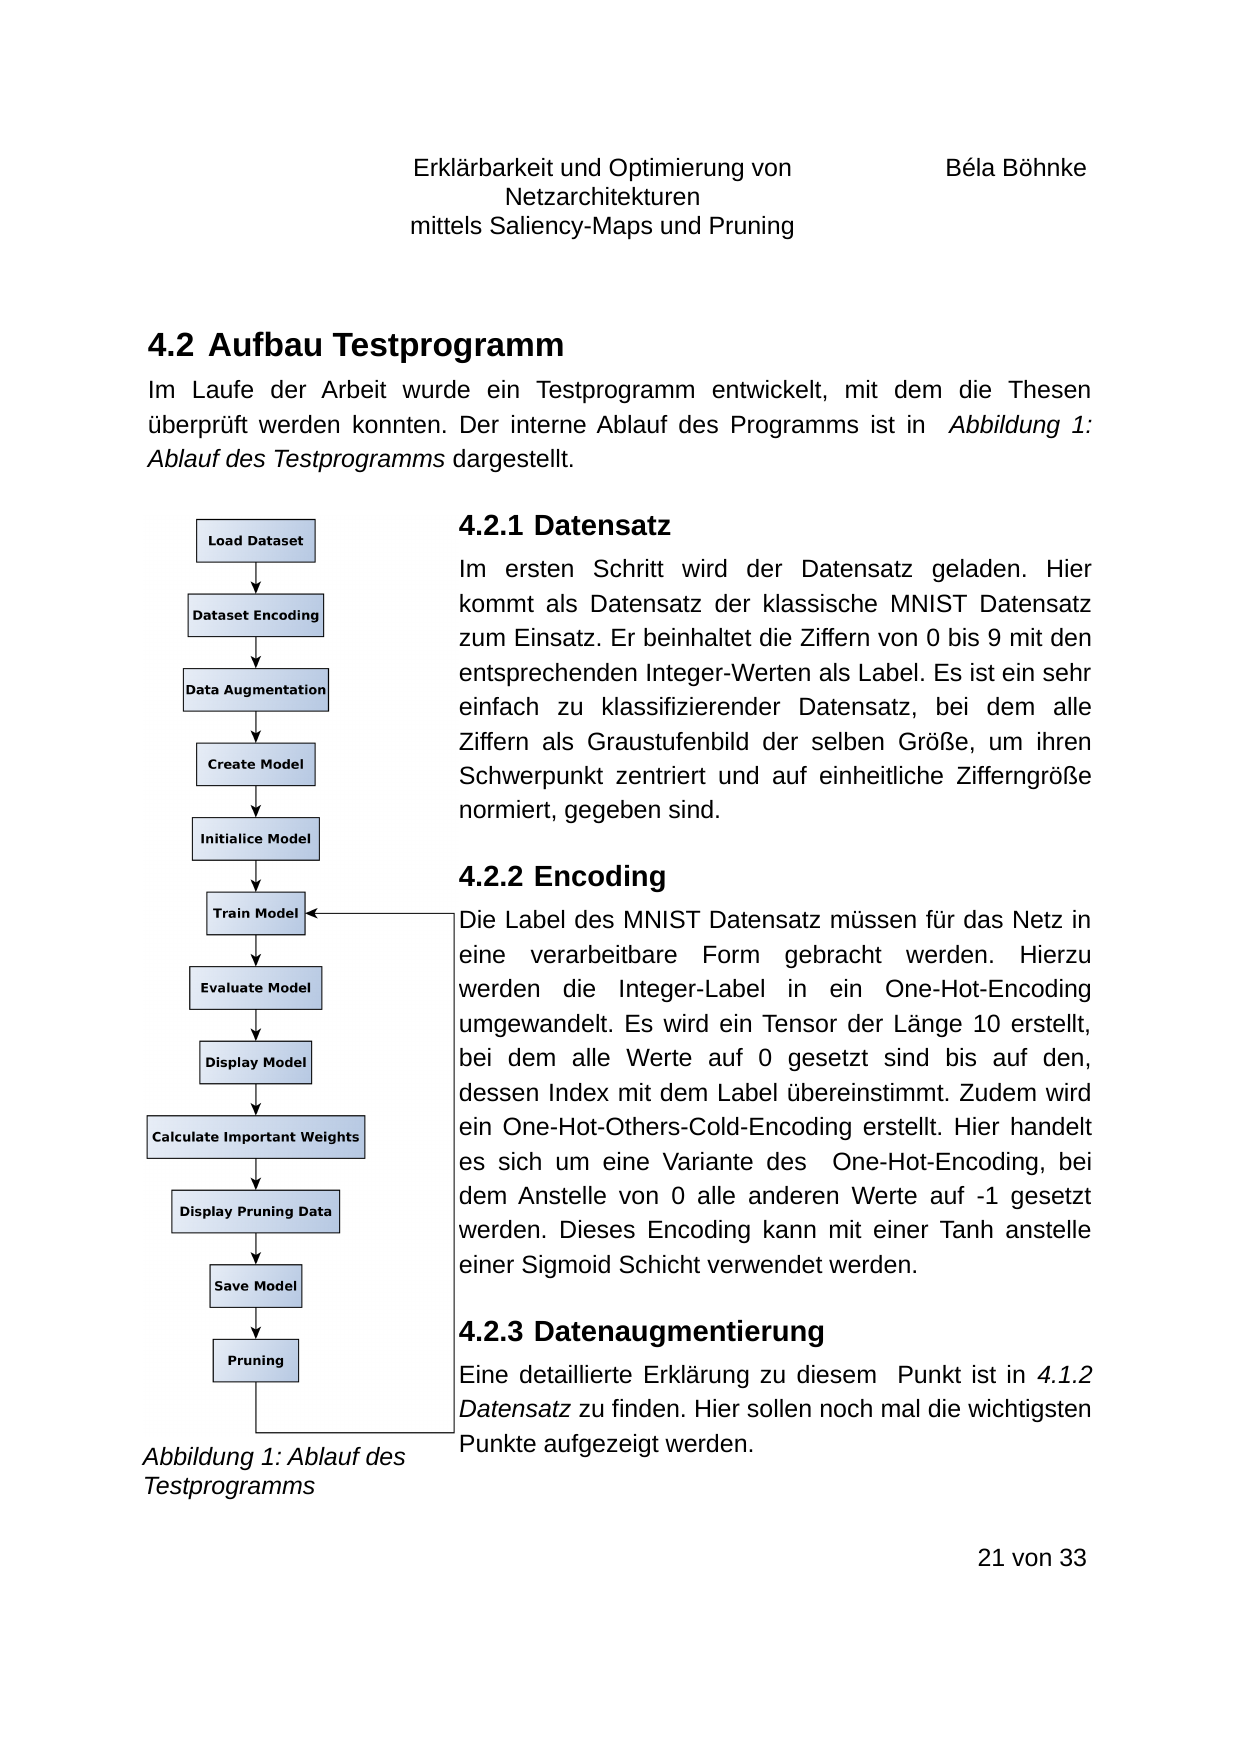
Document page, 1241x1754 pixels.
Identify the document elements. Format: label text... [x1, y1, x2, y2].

text Eine detaillierte Erklärung zu diesem Punkt ist in 4.1.2 Datensatz zu finden. Hier sollen noch mal die wichtigsten Punkte aufgezeigt werden. [459, 1360, 1093, 1457]
text Die Label des MNIST Datensatz müssen für das Netz in eine verarbeitbare Form gebracht werden. Hierzu werden die Integer-Label in ein One-Hot-Encoding umgewandelt. Es wird ein Tensor der Länge 10 erstellt, bei dem alle Werte auf 0 gesetzt sind bis auf den, dessen Index mit dem Label übereinstimmt. Zudem wird ein One-Hot-Others-Cold-Encoding erstellt. Hier handelt es sich um eine Variante des One-Hot-Encoding, bei dem Anstelle von 0 alle anderen Werte auf -1 gesetzt werden. Dieses Encoding kann mit einer Tanh anstelle einer Sigmoid Schicht verwendet werden. [459, 905, 1093, 1279]
text Abbildung 1: Ablauf des Testprogramms [143, 1437, 459, 1500]
picture [142, 515, 459, 1437]
subtitle Aufbau Testprogramm [148, 324, 1093, 363]
subtitle Datenaugmentierung [459, 1314, 1093, 1347]
subtitle Datensatz [143, 503, 1093, 542]
subtitle Encoding [459, 859, 1093, 893]
text Im ersten Schritt wird der Datensatz geladen. Hier kommt als Datensatz der klassische MNIST Datensatz zum Einsatz. Er beinhaltet die Ziffern von 0 bis 9 mit den entsprechenden Integer-Werten als Label. Es ist ein sehr einfach zu klassifizierender Datensatz, bei dem alle Ziffern als Graustufenbild der selben Größe, um ihren Schwerpunkt zentriert und auf einheitliche Zifferngröße normiert, gegeben sind. [459, 554, 1093, 824]
text Im Laufe der Arbeit wurde ein Testprogramm entwickelt, mit dem die Thesen überprüft werden konnten. Der interne Ablauf des Programms ist in Abbildung 1: Ablauf des Testprogramms dargestellt. [148, 376, 1093, 473]
